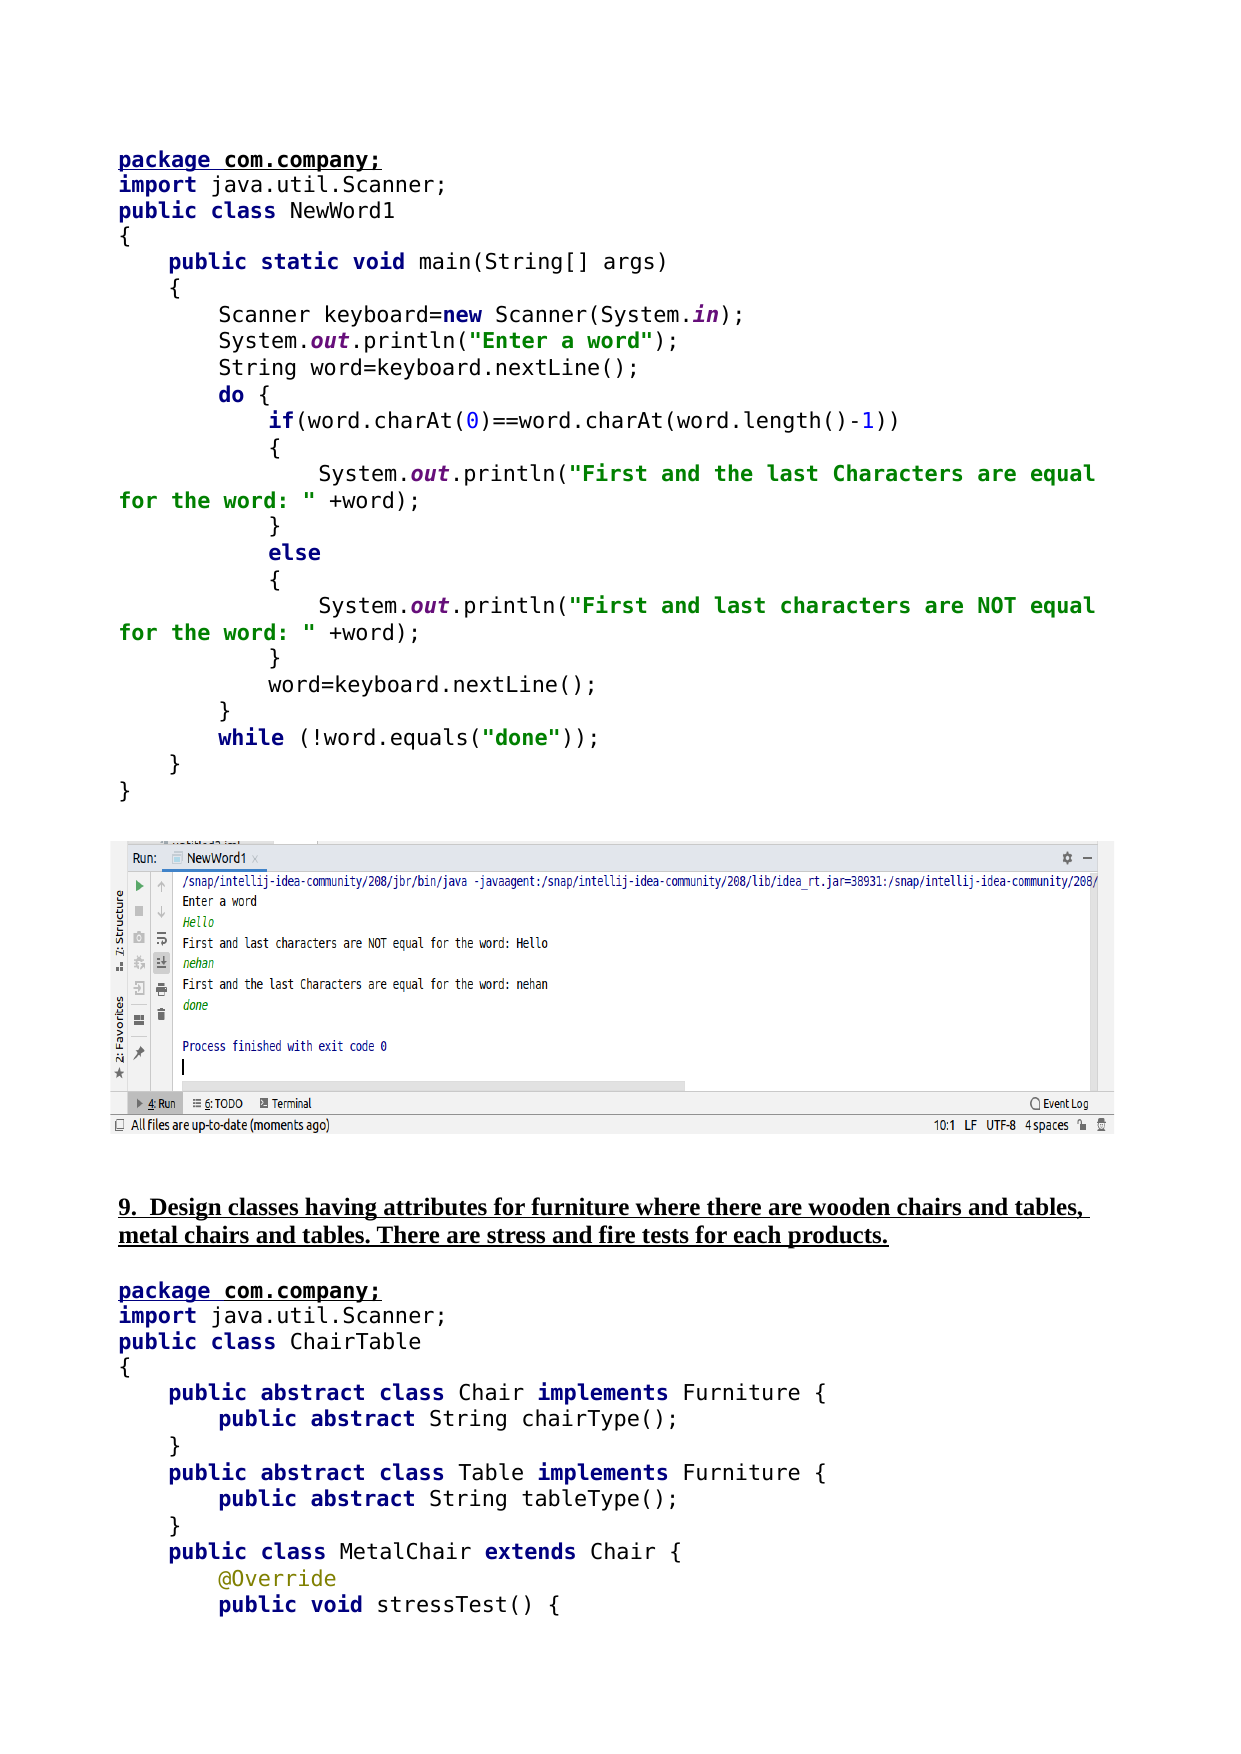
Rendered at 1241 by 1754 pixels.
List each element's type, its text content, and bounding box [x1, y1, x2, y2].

text } [118, 698, 1122, 725]
text } [118, 513, 1122, 540]
text import java.util.Scanner; [118, 172, 1122, 198]
text System.out.println("First and last characters are NOT equal for the word: " +word); [118, 593, 1122, 645]
text } [118, 1433, 1122, 1460]
text } [118, 752, 1122, 778]
picture [110, 841, 1115, 1134]
text } [118, 1513, 1122, 1539]
text Scanner keyboard=new Scanner(System.in); [118, 302, 1122, 329]
text { [118, 435, 1122, 461]
text word=keyboard.nextLine(); [118, 672, 1122, 698]
text public abstract String tableType(); [118, 1486, 1122, 1513]
text package com.company; [118, 147, 1122, 172]
text } [118, 645, 1122, 672]
text while (!word.equals("done")); [118, 725, 1122, 752]
text do { [118, 382, 1122, 408]
text { [118, 223, 1122, 249]
text @Override [118, 1566, 1122, 1592]
text public abstract class Chair implements Furniture { [118, 1380, 1122, 1407]
text else [118, 540, 1122, 567]
text { [118, 567, 1122, 593]
text public class NewWord1 [118, 198, 1122, 223]
text public static void main(String[] args) [118, 249, 1122, 276]
text } [118, 778, 1122, 804]
text public abstract String chairType(); [118, 1407, 1122, 1433]
text { [118, 1354, 1122, 1380]
text public abstract class Table implements Furniture { [118, 1460, 1122, 1486]
text System.out.println("First and the last Characters are equal for the word: " +word); [118, 461, 1122, 513]
text public class MetalChair extends Chair { [118, 1539, 1122, 1566]
text package com.company; [118, 1278, 1122, 1303]
text import java.util.Scanner; [118, 1303, 1122, 1329]
text if(word.charAt(0)==word.charAt(word.length()-1)) [118, 408, 1122, 435]
text { [118, 276, 1122, 302]
text 9. Design classes having attributes for furniture where there are wooden chairs and tables, metal chairs and tables. There are stress and fire tests for each products. [118, 1192, 1122, 1249]
text System.out.println("Enter a word"); [118, 329, 1122, 355]
text String word=keyboard.nextLine(); [118, 355, 1122, 382]
text public class ChairTable [118, 1329, 1122, 1354]
text public void stressTest() { [118, 1592, 1122, 1619]
